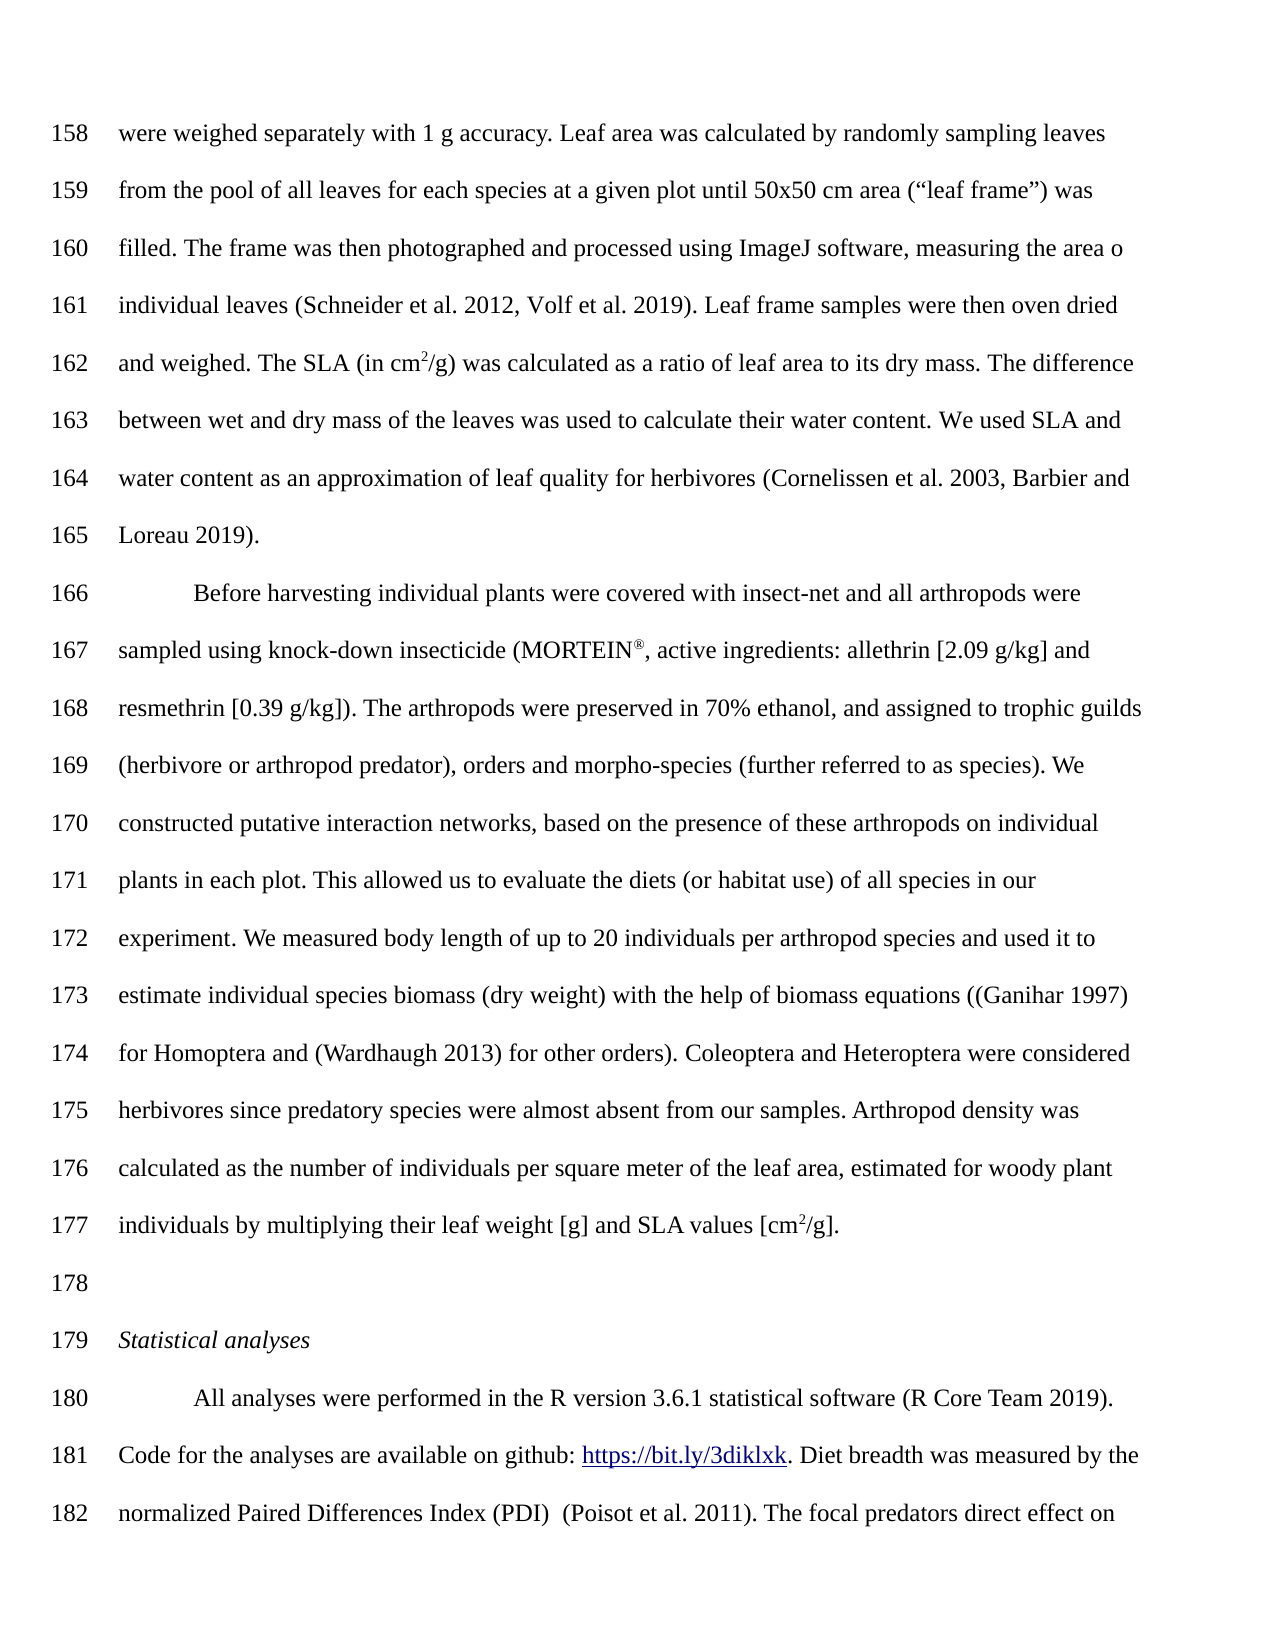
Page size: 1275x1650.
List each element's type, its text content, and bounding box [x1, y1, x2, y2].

text were weighed separately with 1 g accuracy. Leaf area was calculated by randomly sampling leaves from the pool of all leaves for each species at a given plot until 50x50 cm area (“leaf frame”) was filled. The frame was then photographed and processed using ImageJ software, measuring the area o individual leaves (Schneider et al. 2012, Volf et al. 2019). Leaf frame samples were then oven dried and weighed. The SLA (in cm2/g) was calculated as a ratio of leaf area to its dry mass. The difference between wet and dry mass of the leaves was used to calculate their water content. We used SLA and water content as an approximation of leaf quality for herbivores (Cornelissen et al. 2003, Barbier and Loreau 2019). [118, 118, 1157, 549]
text Before harvesting individual plants were covered with insect-net and all arthropods were sampled using knock-down insecticide (MORTEIN®, active ingredients: allethrin [2.09 g/kg] and resmethrin [0.39 g/kg]). The arthropods were preserved in 70% ethanol, and assigned to trophic guilds (herbivore or arthropod predator), orders and morpho-species (further referred to as species). We constructed putative interaction networks, based on the presence of these arthropods on individual plants in each plot. This allowed us to evaluate the diets (or habitat use) of all species in our experiment. We measured body length of up to 20 individuals per arthropod species and used it to estimate individual species biomass (dry weight) with the help of biomass equations ((Ganihar 1997) for Homoptera and (Wardhaugh 2013) for other orders). Coleoptera and Heteroptera were considered herbivores since predatory species were almost absent from our samples. Arthropod density was calculated as the number of individuals per square meter of the leaf area, estimated for woody plant individuals by multiplying their leaf weight [g] and SLA values [cm2/g]. [118, 578, 1157, 1239]
text All analyses were performed in the R version 3.6.1 statistical software (R Core Team 2019). Code for the analyses are available on github: https://bit.ly/3diklxk. Diet breadth was measured by the normalized Paired Differences Index (PDI) (Poisot et al. 2011). The focal predators direct effect on [118, 1383, 1157, 1527]
text Statistical analyses [118, 1326, 1157, 1354]
